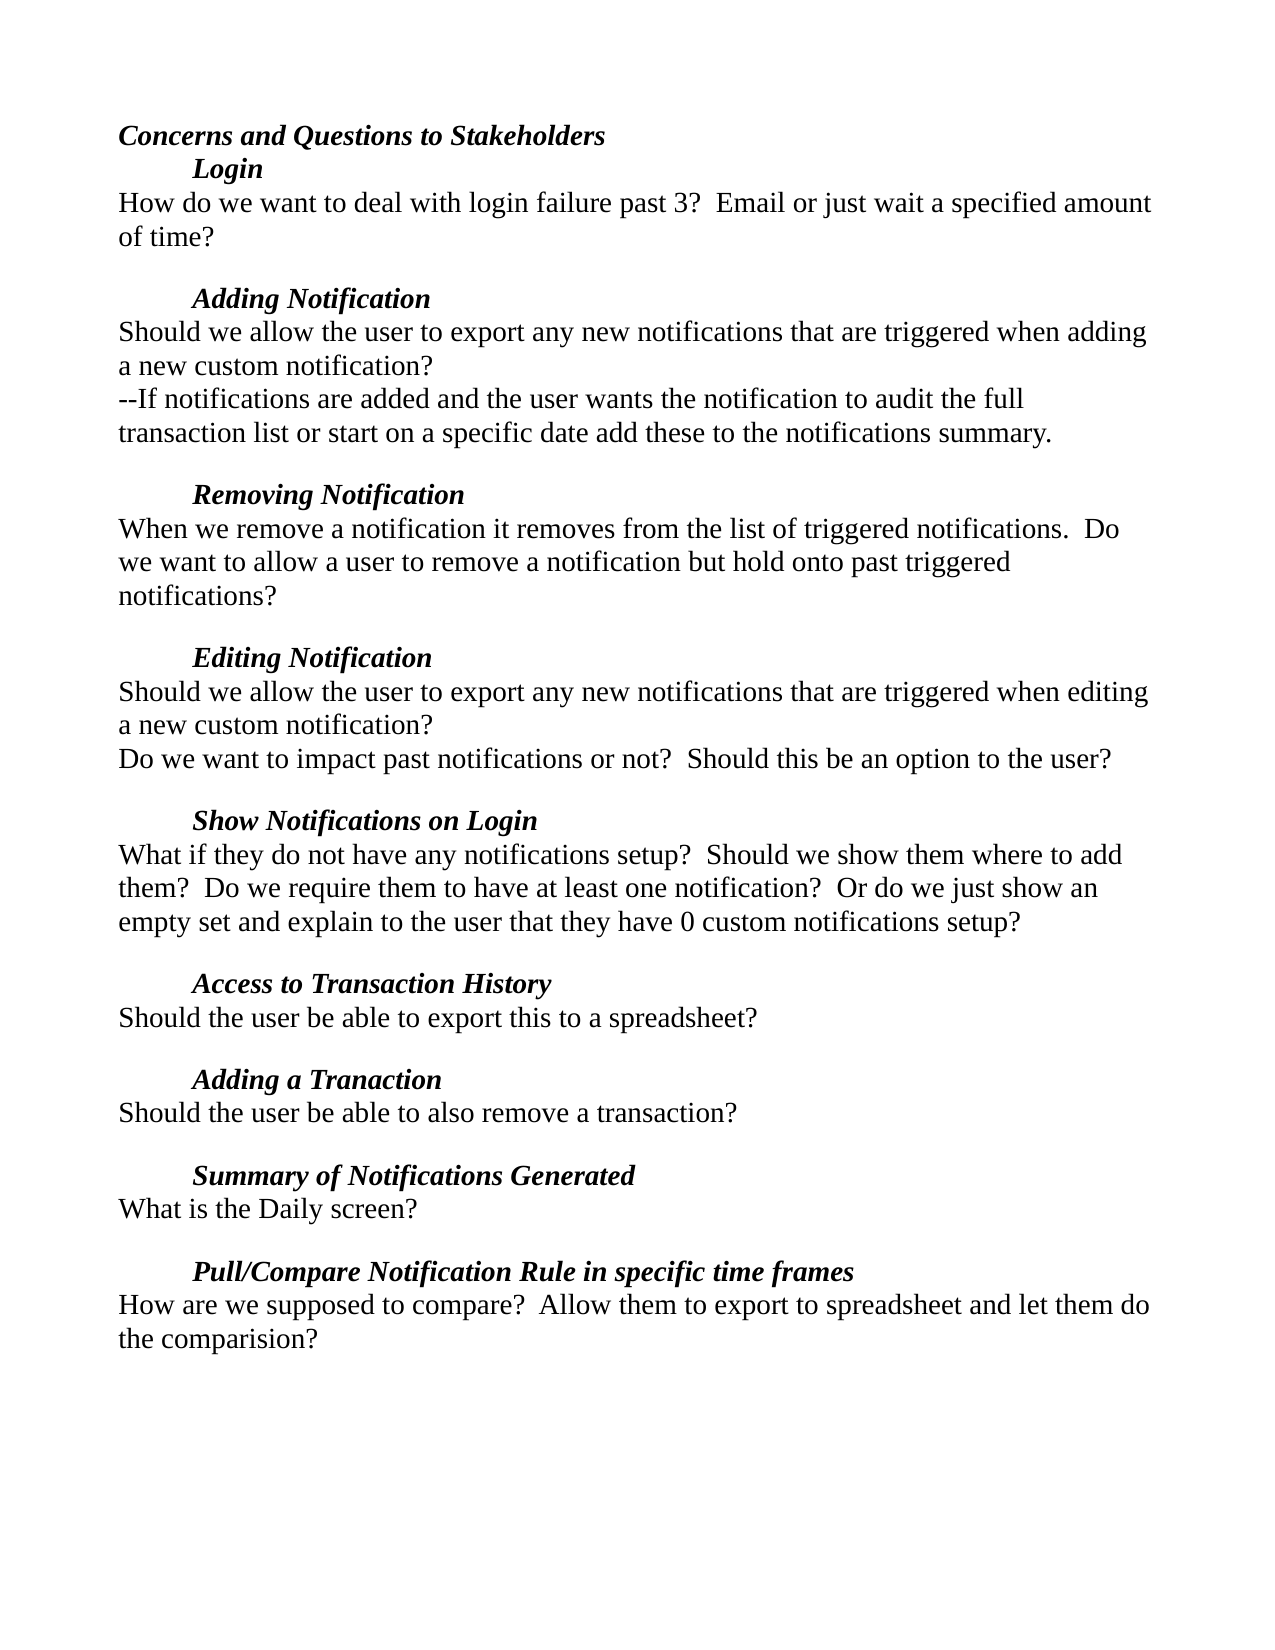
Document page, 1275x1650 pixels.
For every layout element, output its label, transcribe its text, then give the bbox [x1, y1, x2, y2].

text How are we supposed to compare? Allow them to export to spreadsheet and let them do the comparision? [118, 1287, 1157, 1354]
text Adding a Tranaction [118, 1062, 1157, 1096]
text Editing Notification [118, 640, 1157, 674]
text Do we want to impact past notifications or not? Should this be an option to the user? [118, 741, 1157, 774]
text Should the user be able to export this to a spreadsheet? [118, 1000, 1157, 1033]
text What if they do not have any notifications setup? Should we show them where to add them? Do we require them to have at least one notification? Or do we just show an empty set and explain to the user that they have 0 custom notifications setup? [118, 837, 1157, 937]
text --If notifications are added and the user wants the notification to audit the full transaction list or start on a specific date add these to the notifications summary. [118, 382, 1157, 449]
text Summary of Notifications Generated [118, 1158, 1157, 1191]
text When we remove a notification it removes from the list of triggered notifications. Do we want to allow a user to remove a notification but hold onto past triggered notifications? [118, 511, 1157, 612]
text Should the user be able to also remove a transaction? [118, 1096, 1157, 1129]
text What is the Daily screen? [118, 1191, 1157, 1225]
text Show Notifications on Login [118, 803, 1157, 837]
text Adding Notification [118, 281, 1157, 314]
text Removing Notification [118, 477, 1157, 511]
text Concerns and Questions to Stakeholders [118, 118, 1157, 152]
text Should we allow the user to export any new notifications that are triggered when adding a new custom notification? [118, 314, 1157, 382]
text Pull/Compare Notification Rule in specific time frames [118, 1254, 1157, 1287]
text Should we allow the user to export any new notifications that are triggered when editing a new custom notification? [118, 674, 1157, 741]
text Access to Transaction History [118, 966, 1157, 1000]
text How do we want to deal with login failure past 3? Email or just wait a specified amount of time? [118, 185, 1157, 252]
text Login [118, 152, 1157, 185]
